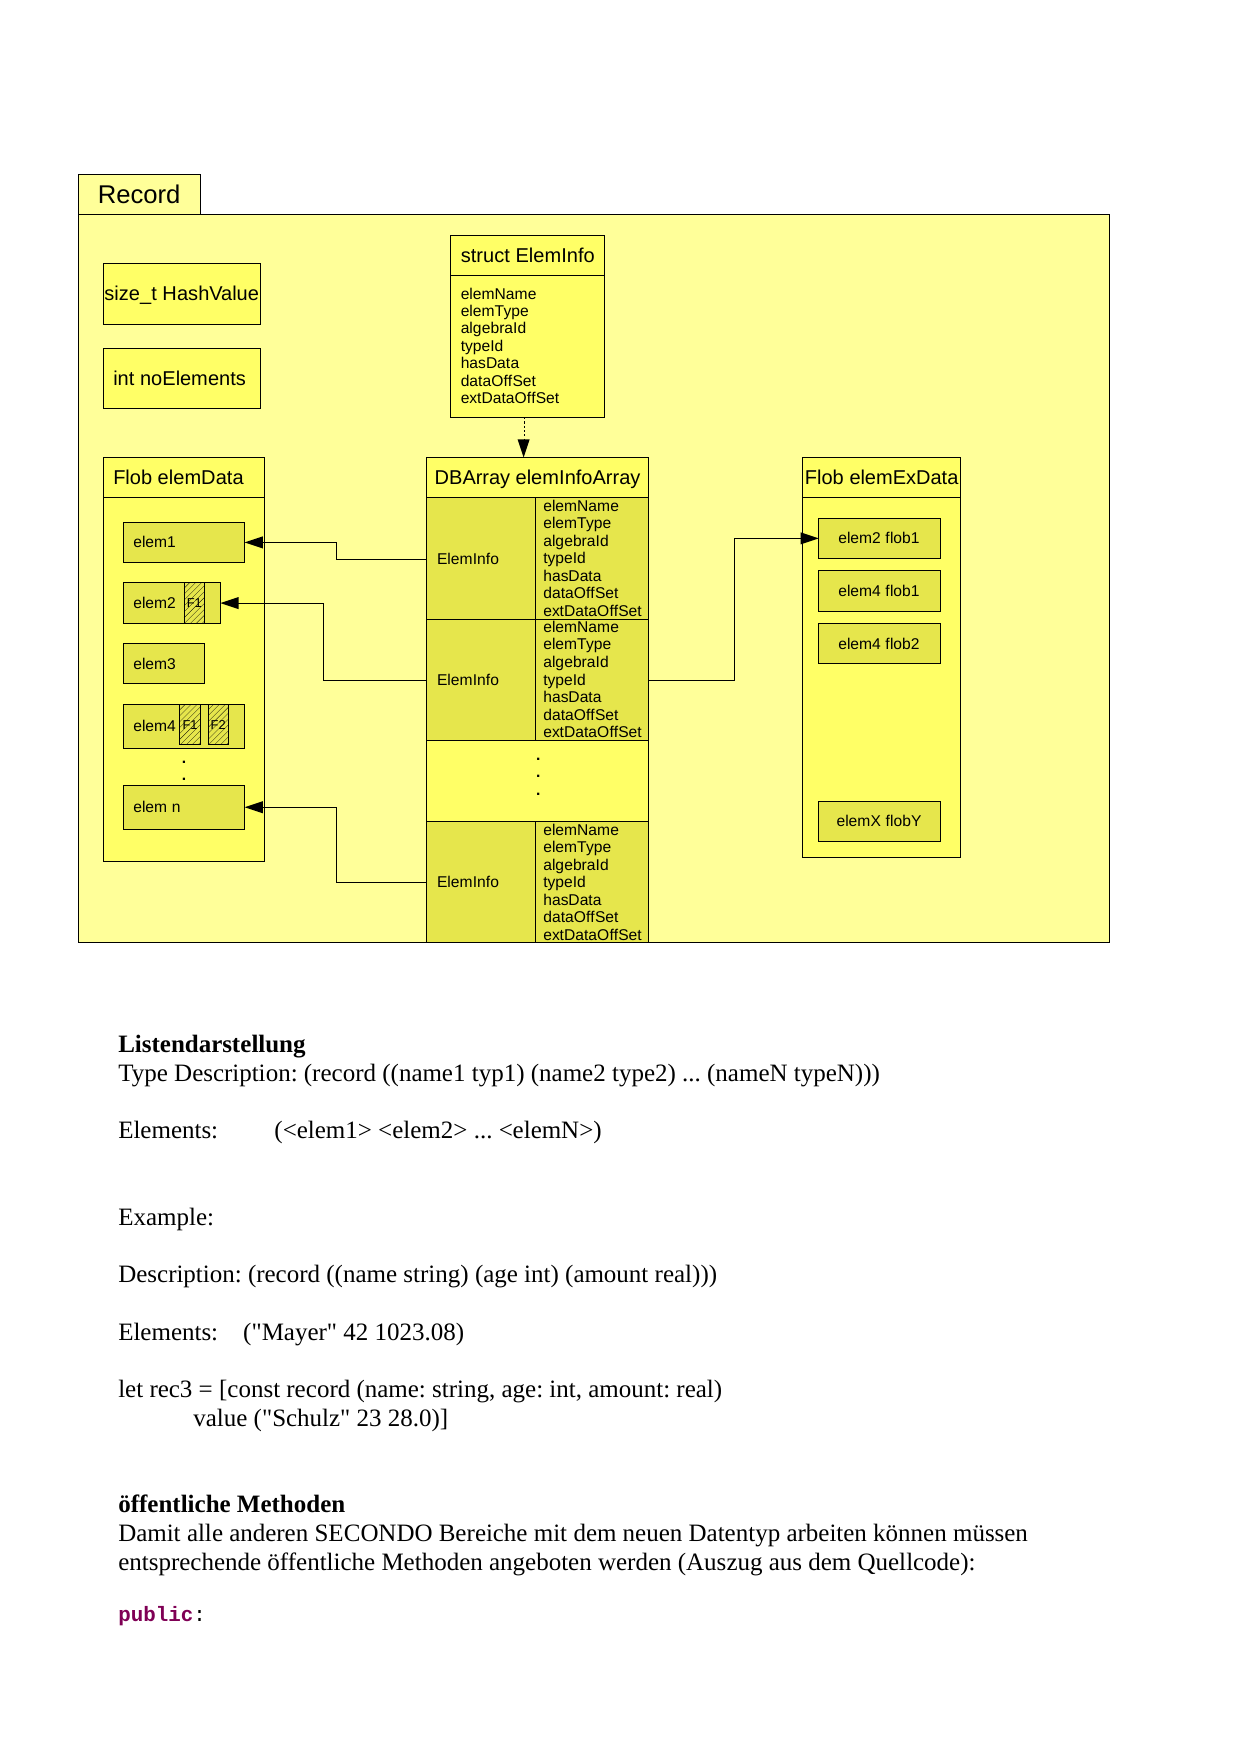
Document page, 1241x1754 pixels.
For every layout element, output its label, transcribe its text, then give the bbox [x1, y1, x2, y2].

text Elements: ("Mayer" 42 1023.08) [118, 1317, 1122, 1345]
text value ("Schulz" 23 28.0)] [118, 1403, 1122, 1432]
text Example: [118, 1202, 1122, 1230]
text Listendarstellung [118, 1029, 1122, 1058]
text Description: (record ((name string) (age int) (amount real))) [118, 1259, 1122, 1288]
text Damit alle anderen SECONDO Bereiche mit dem neuen Datentyp arbeiten können müssen entsprechende öffentliche Methoden angeboten werden (Auszug aus dem Quellcode): [118, 1518, 1122, 1575]
text Type Description: (record ((name1 typ1) (name2 type2) ... (nameN typeN))) [118, 1058, 1122, 1087]
text öffentliche Methoden [118, 1489, 1122, 1518]
text let rec3 = [const record (name: string, age: int, amount: real) [118, 1374, 1122, 1403]
text Elements: (<elem1> <elem2> ... <elemN>) [118, 1115, 1122, 1144]
text public: [118, 1604, 1122, 1628]
